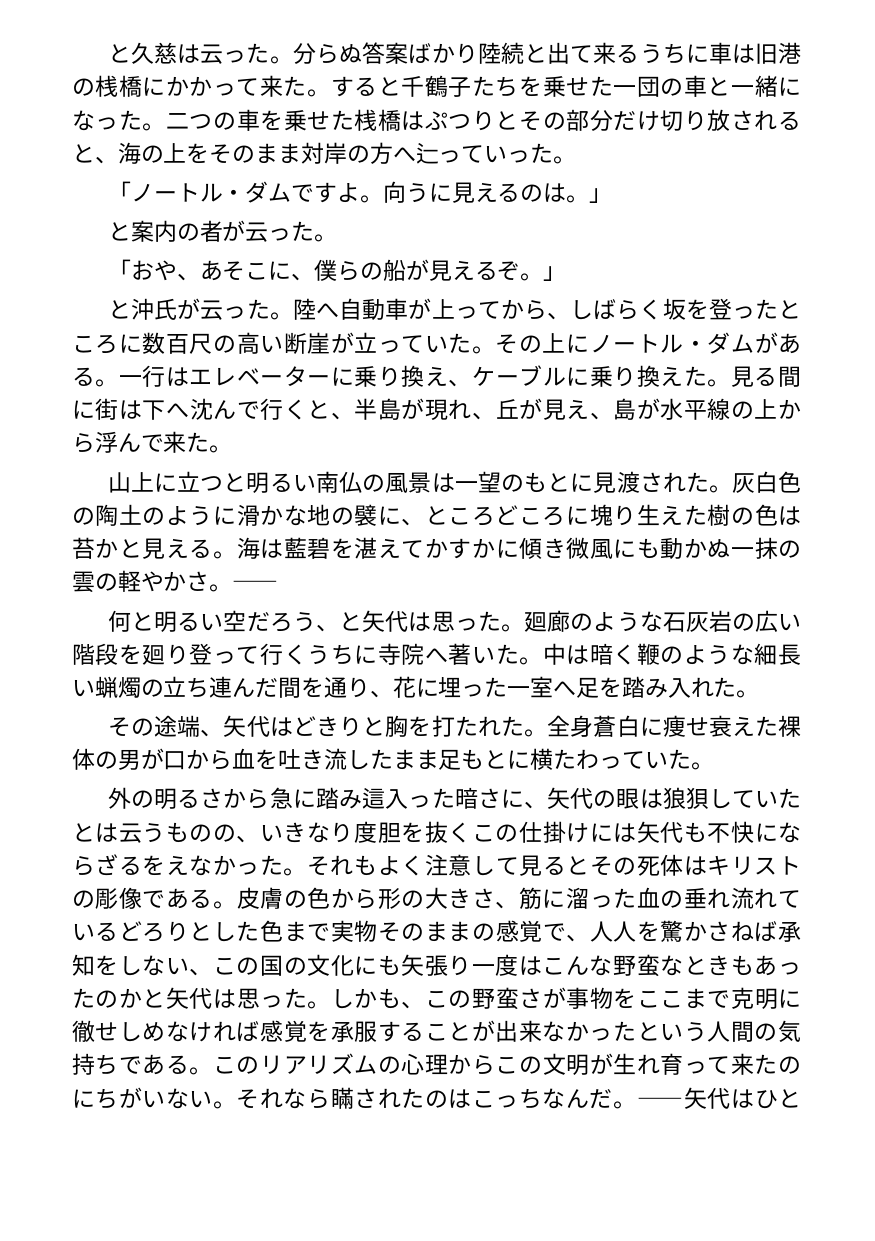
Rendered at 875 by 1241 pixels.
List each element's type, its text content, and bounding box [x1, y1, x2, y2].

text 「ノートル・ダムですよ。向うに見えるのは。」 [72, 175, 802, 208]
text その途端、矢代はどきりと胸を打たれた。全身蒼白に痩せ衰えた裸体の男が口から血を吐き流したまま足もとに横たわっていた。 [72, 709, 802, 775]
text 「おや、あそこに、僕らの船が見えるぞ。」 [72, 253, 802, 286]
text 山上に立つと明るい南仏の風景は一望のもとに見渡された。灰白色の陶土のように滑かな地の襞に、ところどころに塊り生えた樹の色は苔かと見える。海は藍碧を湛えてかすかに傾き微風にも動かぬ一抹の雲の軽やかさ。―― [72, 464, 802, 597]
text と沖氏が云った。陸へ自動車が上ってから、しばらく坂を登ったところに数百尺の高い断崖が立っていた。その上にノートル・ダムがある。一行はエレベーターに乗り換え、ケーブルに乗り換えた。見る間に街は下へ沈んで行くと、半島が現れ、丘が見え、島が水平線の上から浮んで来た。 [72, 292, 802, 458]
text 何と明るい空だろう、と矢代は思った。廻廊のような石灰岩の広い階段を廻り登って行くうちに寺院へ著いた。中は暗く鞭のような細長い蝋燭の立ち連んだ間を通り、花に埋った一室へ足を踏み入れた。 [72, 603, 802, 703]
text 外の明るさから急に踏み這入った暗さに、矢代の眼は狼狽していたとは云うものの、いきなり度胆を抜くこの仕掛けには矢代も不快にならざるをえなかった。それもよく注意して見るとその死体はキリストの彫像である。皮膚の色から形の大きさ、筋に溜った血の垂れ流れているどろりとした色まで実物そのままの感覚で、人人を驚かさねば承知をしない、この国の文化にも矢張り一度はこんな野蛮なときもあったのかと矢代は思った。しかも、この野蛮さが事物をここまで克明に徹せしめなければ感覚を承服することが出来なかったという人間の気持ちである。このリアリズムの心理からこの文明が生れ育って来たのにちがいない。それなら瞞されたのはこっちなんだ。――矢代はひと [72, 781, 802, 1114]
text と案内の者が云った。 [72, 214, 802, 247]
text と久慈は云った。分らぬ答案ばかり陸続と出て来るうちに車は旧港の桟橋にかかって来た。すると千鶴子たちを乗せた一団の車と一緒になった。二つの車を乗せた桟橋はぷつりとその部分だけ切り放されると、海の上をそのまま対岸の方へ辷っていった。 [72, 36, 802, 169]
